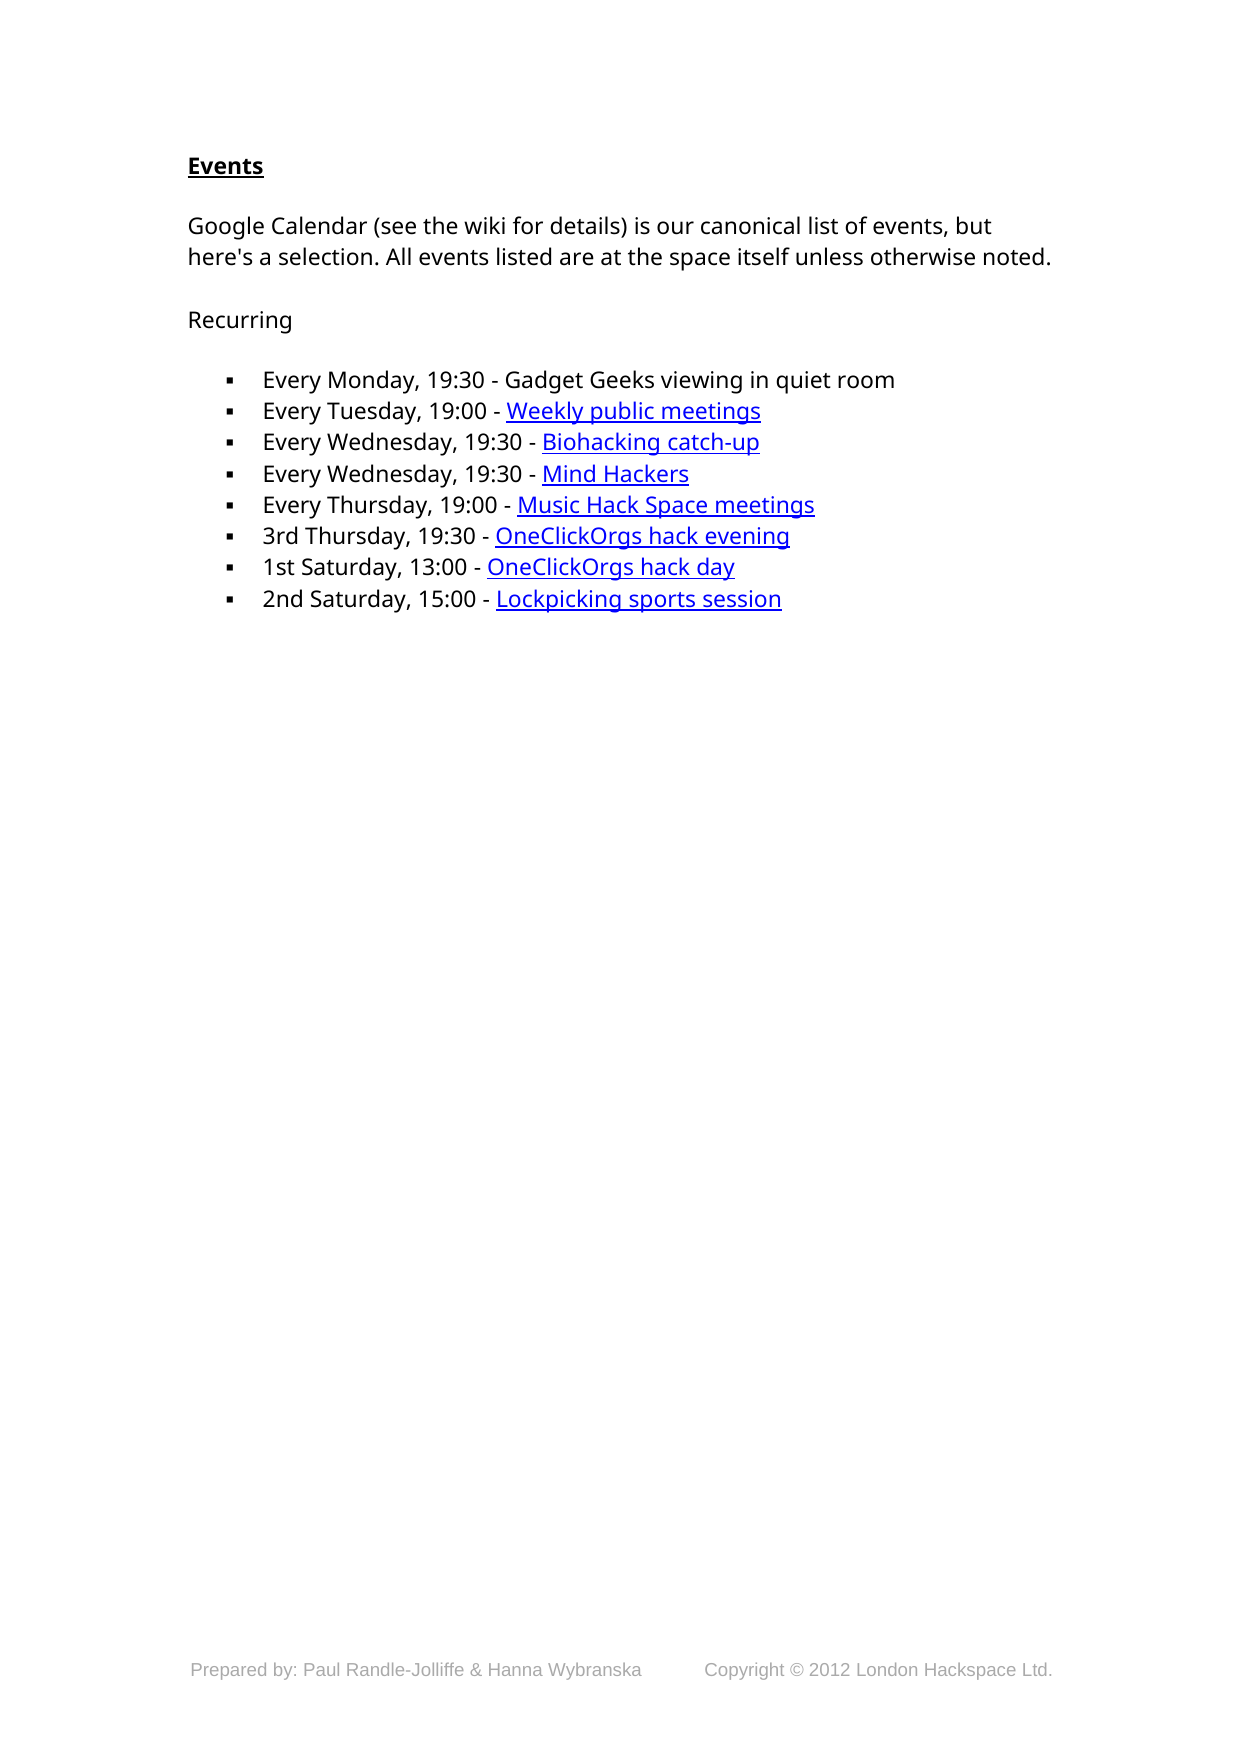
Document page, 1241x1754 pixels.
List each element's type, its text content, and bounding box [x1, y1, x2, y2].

list 1st Saturday, 13:00 - OneClickOrgs hack day [225, 551, 1053, 582]
list Every Tuesday, 19:00 - Weekly public meetings [225, 395, 1053, 426]
text Events [187, 150, 1053, 181]
list 3rd Thursday, 19:30 - OneClickOrgs hack evening [225, 520, 1053, 551]
text Google Calendar (see the wiki for details) is our canonical list of events, but here's a selection. All events listed are at the space itself unless otherwise noted. [187, 210, 1053, 272]
list Every Wednesday, 19:30 - Mind Hackers [225, 457, 1053, 489]
list 2nd Saturday, 15:00 - Lockpicking sports session [225, 582, 1053, 614]
list Every Thursday, 19:00 - Music Hack Space meetings [225, 489, 1053, 520]
list Every Monday, 19:30 - Gadget Geeks viewing in quiet room [225, 364, 1053, 395]
list Every Wednesday, 19:30 - Biohacking catch-up [225, 426, 1053, 457]
text Recurring [187, 304, 1053, 335]
